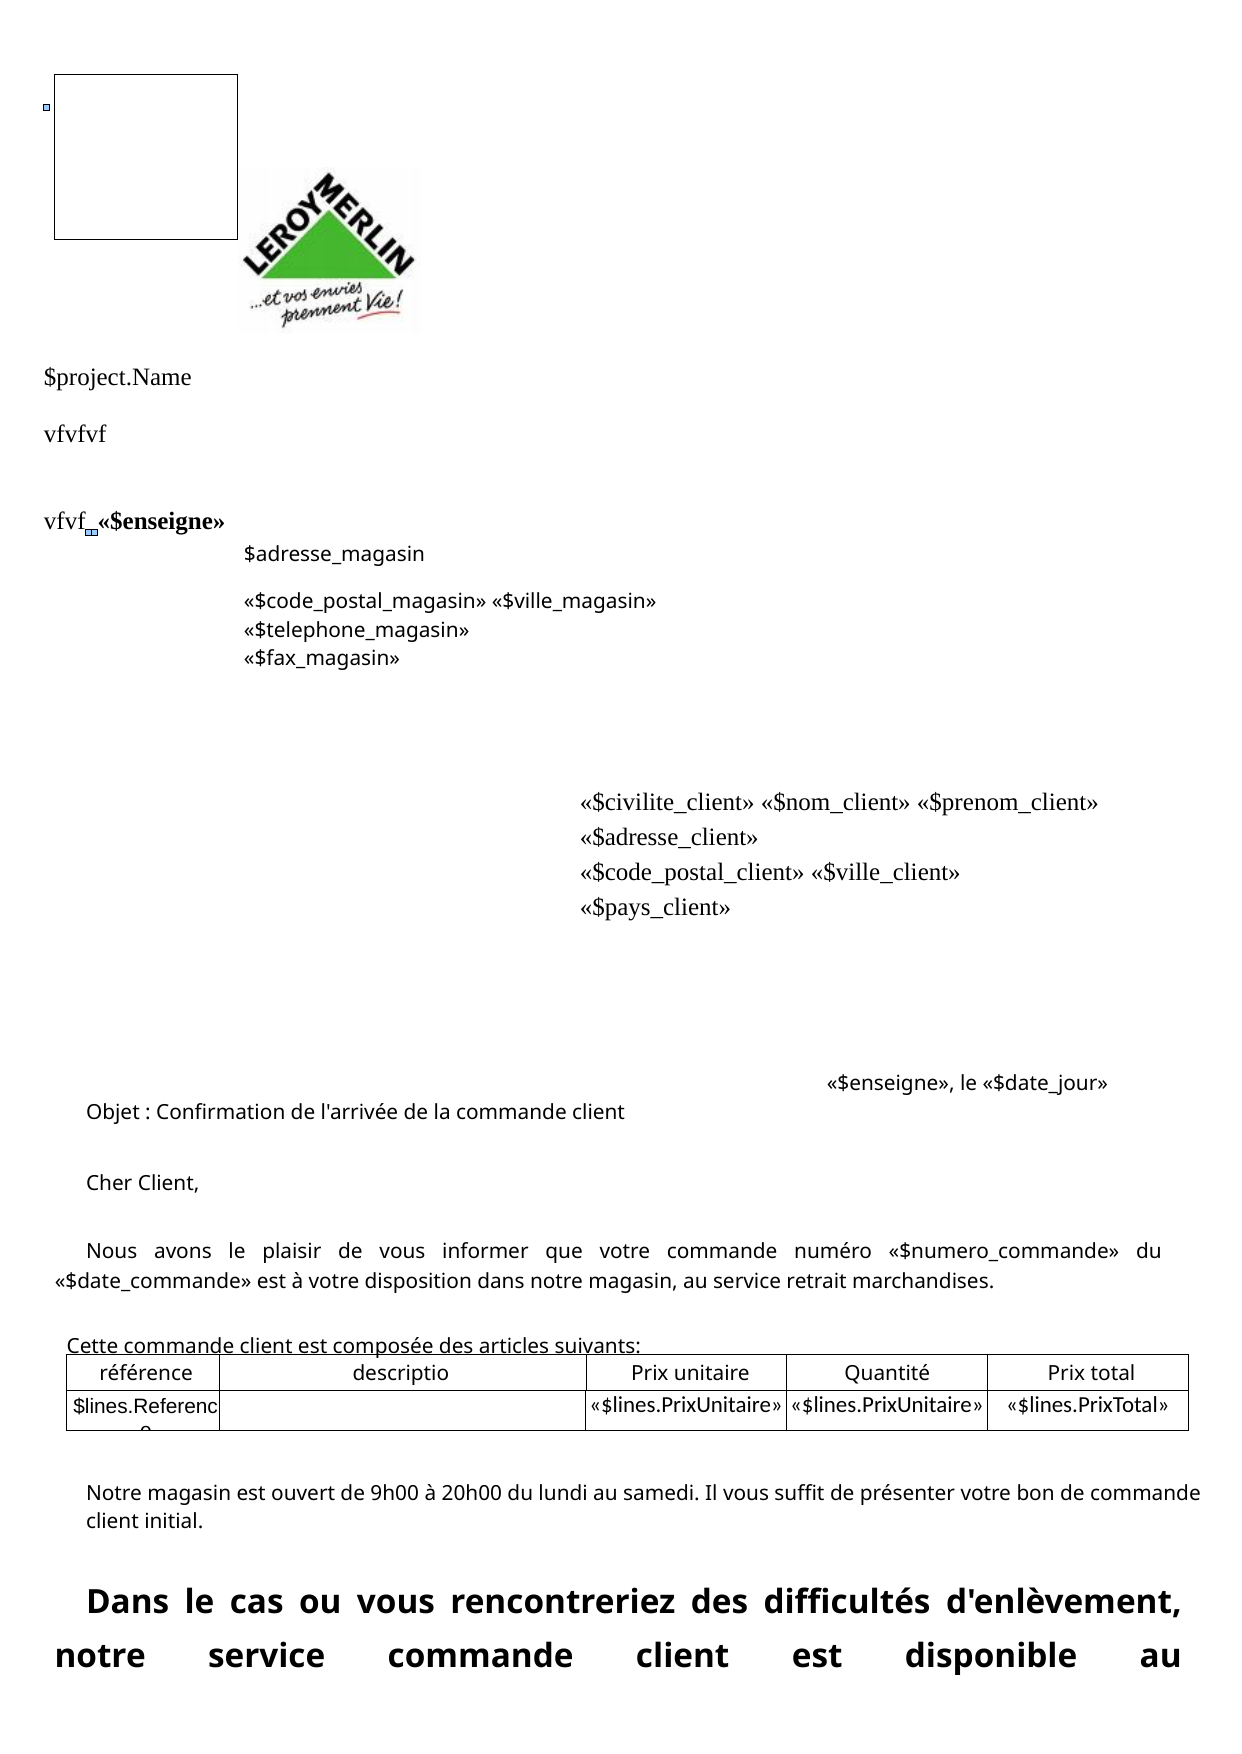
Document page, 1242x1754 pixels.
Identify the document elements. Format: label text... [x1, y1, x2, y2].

table_header description [220, 1355, 586, 1390]
table_header Quantité [787, 1355, 987, 1390]
text Objet : Confirmation de l'arrivée de la commande client [86, 1097, 1210, 1125]
text «$pays_client» [244, 892, 1210, 921]
text «$code_postal_client» «$ville_client» [244, 857, 1210, 886]
table_cell «$lines.PrixTotal» [988, 1391, 1188, 1430]
table_header Prix unitaire [587, 1355, 786, 1390]
table_cell «$lines.PrixUnitaire» [586, 1391, 786, 1430]
text Notre magasin est ouvert de 9h00 à 20h00 du lundi au samedi. Il vous suffit de présenter votre bon de commande client initial. [86, 1478, 1210, 1534]
text Dans le cas ou vous rencontreriez des difficultés d'enlèvement, notre service commande client est disponible au [54, 1577, 1183, 1677]
text «$telephone_magasin» [244, 601, 1210, 626]
table_header référence [67, 1355, 219, 1390]
text Cher Client, [86, 1168, 1210, 1197]
text $project.Name [44, 362, 1210, 391]
text «$enseigne», le «$date_jour» [44, 1054, 1108, 1079]
text $adresse_magasin [244, 539, 1210, 568]
table_cell «$lines.PrixUnitaire» [787, 1391, 987, 1430]
text «$code_postal_magasin» «$ville_magasin» [244, 572, 1210, 597]
text «$adresse_client» [244, 822, 1210, 851]
text vfvf«$enseigne» [44, 506, 1210, 535]
text «$civilite_client» «$nom_client» «$prenom_client» [244, 787, 1210, 816]
text vfvfvf [44, 419, 1210, 448]
table_cell $lines.Reference [67, 1391, 219, 1430]
text Nous avons le plaisir de vous informer que votre commande numéro «$numero_commande» du «$date_commande» est à votre disposition dans notre magasin, au service retrait marchandises. [54, 1235, 1163, 1295]
text «$fax_magasin» [244, 630, 1210, 654]
text Cette commande client est composée des articles suivants: [66, 1317, 1210, 1342]
table_cell [220, 1391, 585, 1430]
table_header Prix total [988, 1355, 1188, 1390]
picture [238, 167, 421, 334]
